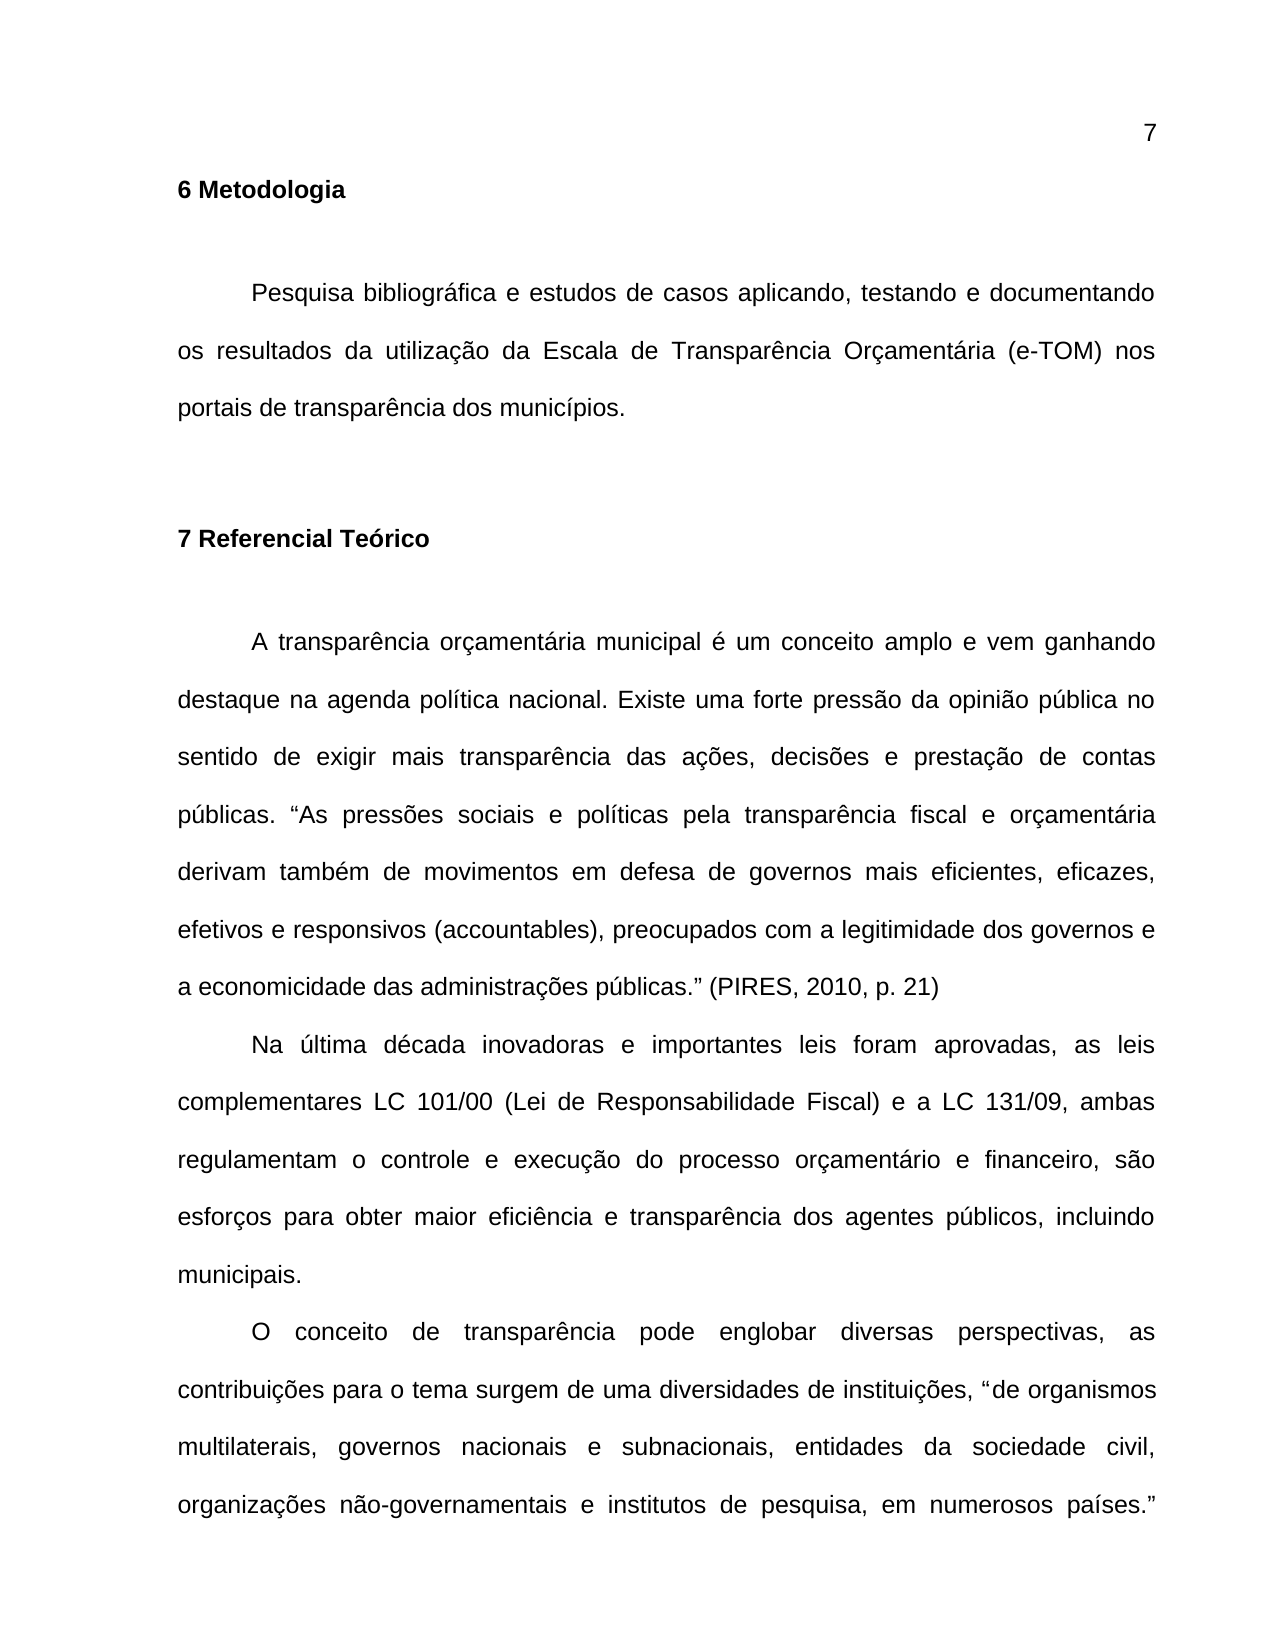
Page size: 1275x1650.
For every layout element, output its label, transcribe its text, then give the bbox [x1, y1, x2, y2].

text Pesquisa bibliográfica e estudos de casos aplicando, testando e documentando os resultados da utilização da Escala de Transparência Orçamentária (e-TOM) nos portais de transparência dos municípios. [177, 278, 1157, 422]
text O conceito de transparência pode englobar diversas perspectivas, as contribuições para o tema surgem de uma diversidades de instituições, “de organismos multilaterais, governos nacionais e subnacionais, entidades da sociedade civil, organizações não-governamentais e institutos de pesquisa, em numerosos países.” [177, 1317, 1157, 1518]
text A transparência orçamentária municipal é um conceito amplo e vem ganhando destaque na agenda política nacional. Existe uma forte pressão da opinião pública no sentido de exigir mais transparência das ações, decisões e prestação de contas públicas. “As pressões sociais e políticas pela transparência fiscal e orçamentária derivam também de movimentos em defesa de governos mais eficientes, eficazes, efetivos e responsivos (accountables), preocupados com a legitimidade dos governos e a economicidade das administrações públicas.” (PIRES, 2010, p. 21) [177, 627, 1157, 1001]
subtitle 6 Metodologia [177, 176, 1157, 204]
text Na última década inovadoras e importantes leis foram aprovadas, as leis complementares LC 101/00 (Lei de Responsabilidade Fiscal) e a LC 131/09, ambas regulamentam o controle e execução do processo orçamentário e financeiro, são esforços para obter maior eficiência e transparência dos agentes públicos, incluindo municipais. [177, 1029, 1157, 1288]
subtitle 7 Referencial Teórico [177, 524, 1157, 553]
